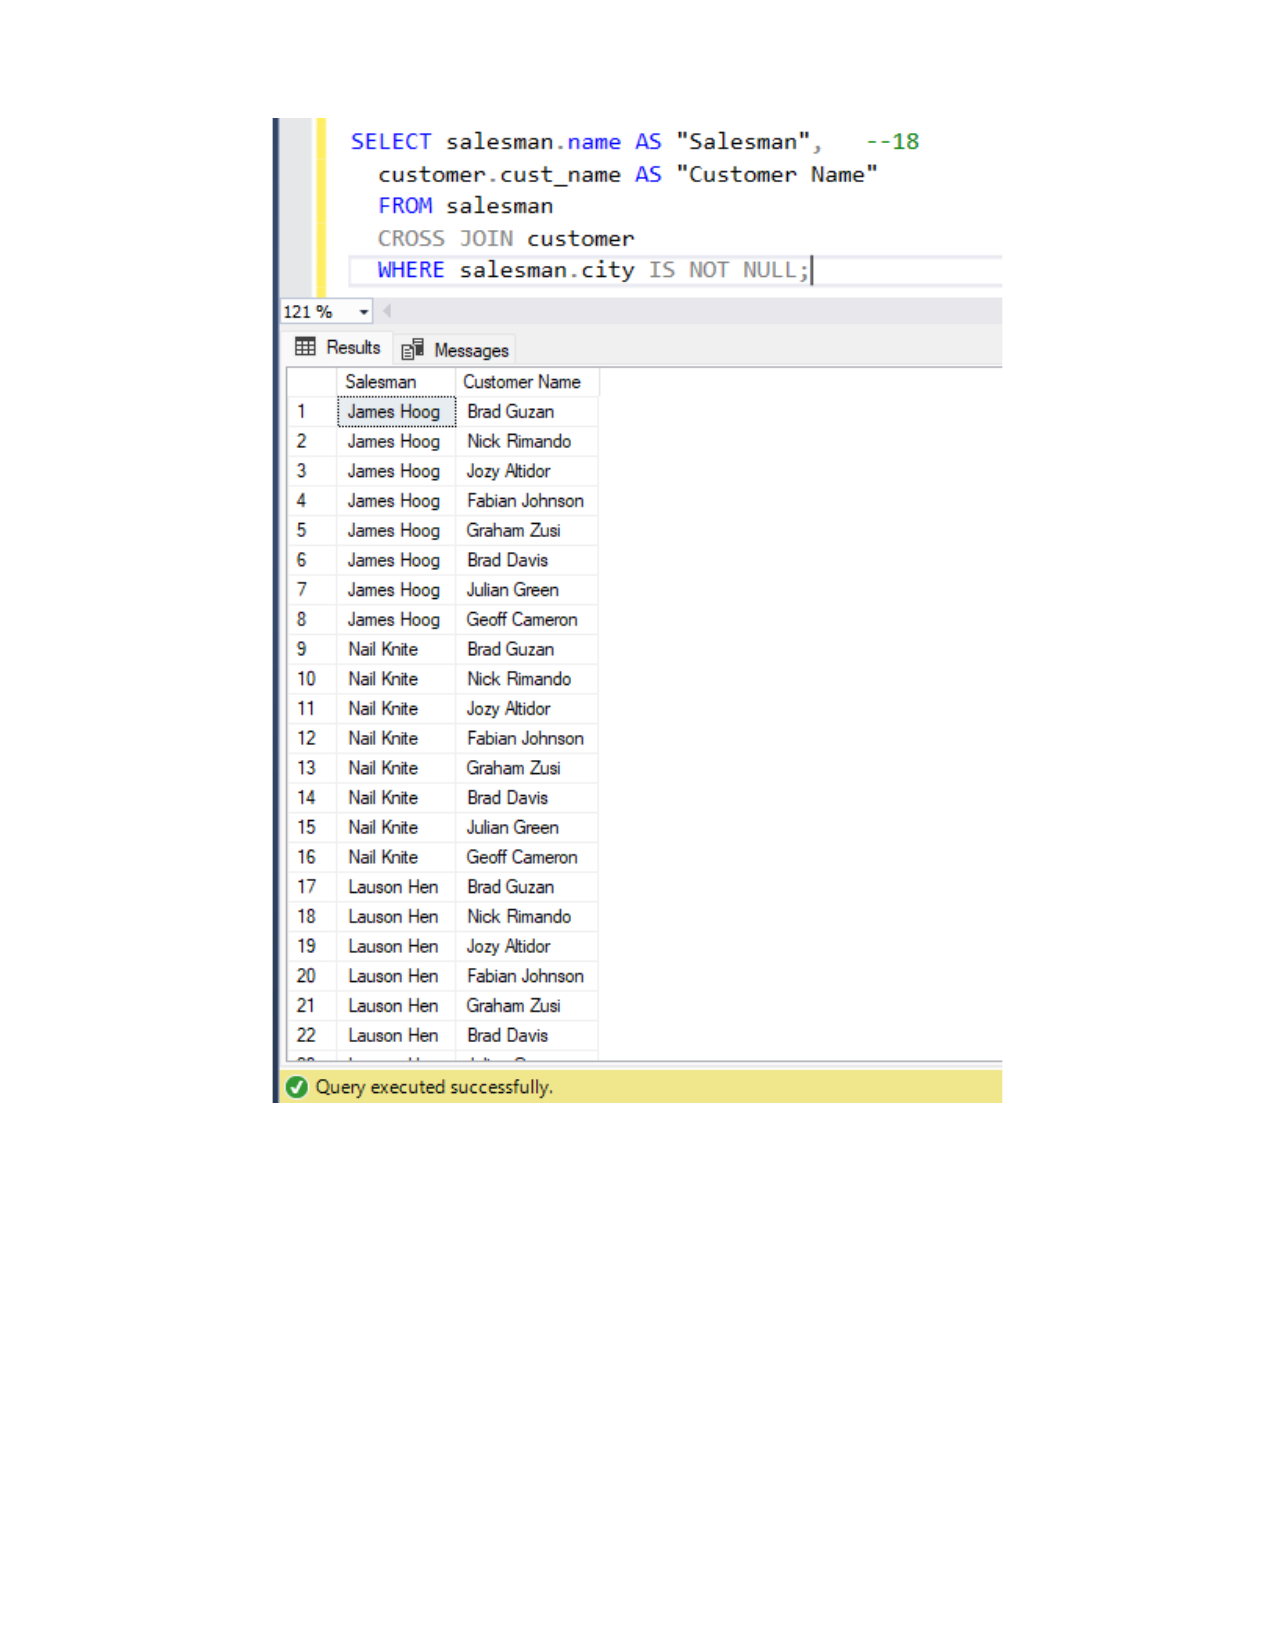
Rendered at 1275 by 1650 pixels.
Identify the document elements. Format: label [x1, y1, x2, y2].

picture [272, 118, 1003, 1103]
